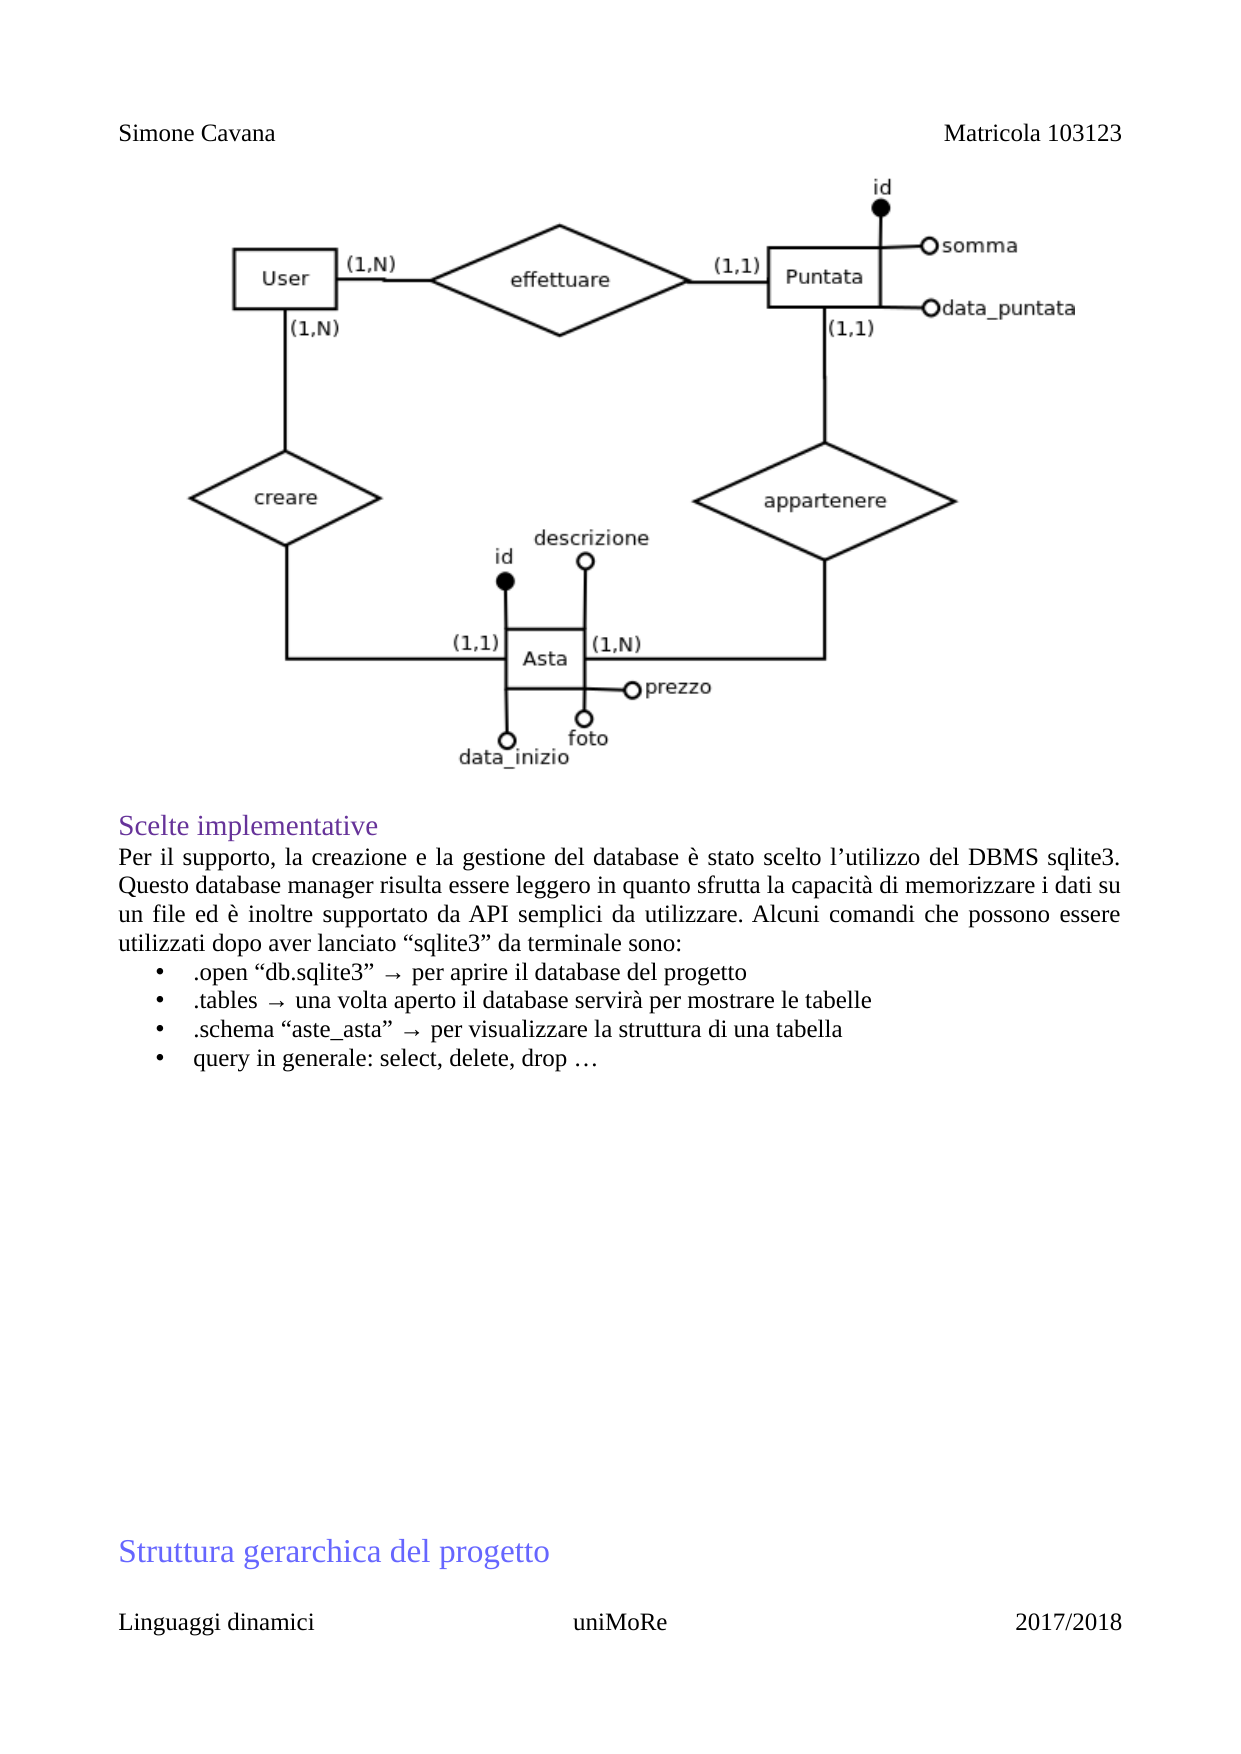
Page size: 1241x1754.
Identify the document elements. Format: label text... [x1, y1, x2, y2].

list .schema “aste_asta” → per visualizzare la struttura di una tabella [156, 1014, 1122, 1043]
list .open “db.sqlite3” → per aprire il database del progetto [156, 957, 1122, 986]
list .tables → una volta aperto il database servirà per mostrare le tabelle [156, 986, 1122, 1014]
list query in generale: select, delete, drop … [156, 1043, 1122, 1072]
text Per il supporto, la creazione e la gestione del database è stato scelto l’utilizzo del DBMS sqlite3. Questo database manager risulta essere leggero in quanto sfrutta la capacità di memorizzare i dati su un file ed è inoltre supportato da API semplici da utilizzare. Alcuni comandi che possono essere utilizzati dopo aver lanciato “sqlite3” da terminale sono: [118, 842, 1122, 957]
picture [165, 176, 1075, 780]
text Struttura gerarchica del progetto [118, 1532, 1122, 1570]
text Scelte implementative [118, 808, 1122, 842]
